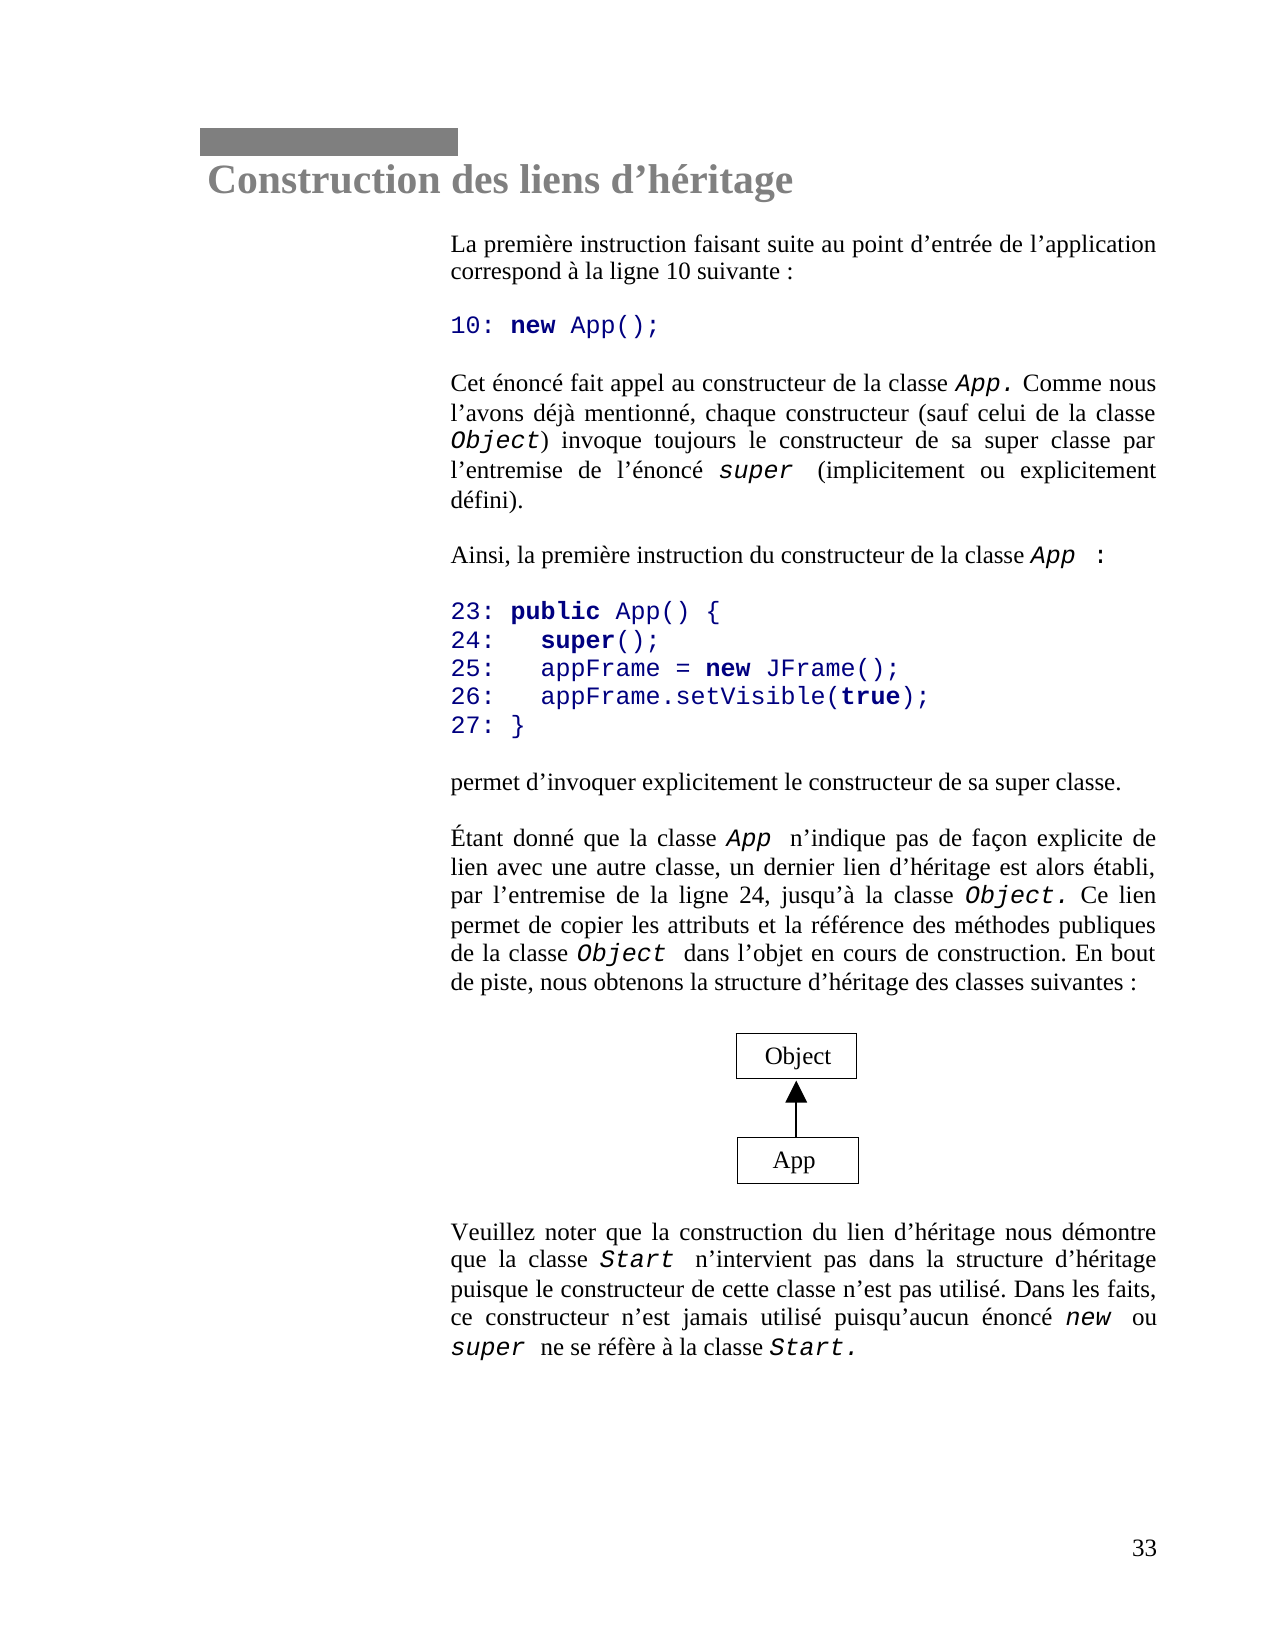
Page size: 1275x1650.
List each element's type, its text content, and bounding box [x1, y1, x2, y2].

table_header Veuillez noter que la construction du lien d’héritage nous démontre que la classe Start n’intervient pas dans la structure d’héritage puisque le constructeur de cette classe n’est pas utilisé. Dans les faits, ce constructeur n’est jamais utilisé puisqu’aucun énoncé new ou super ne se réfère à la classe Start. [443, 1218, 1164, 1363]
table_header [200, 768, 443, 796]
subtitle Construction des liens d’héritage [207, 156, 1157, 202]
text Object [752, 1042, 840, 1069]
table_header 23: public App() { 24: super(); 25: appFrame = new JFrame(); 26: appFrame.setVisible(true); 27: } [443, 599, 1163, 741]
table_header [200, 1218, 443, 1363]
table_header [200, 369, 443, 514]
table_header Étant donné que la classe App n’indique pas de façon explicite de lien avec une autre classe, un dernier lien d’héritage est alors établi, par l’entremise de la ligne 24, jusqu’à la classe Object. Ce lien permet de copier les attributs et la référence des méthodes publiques de la classe Object dans l’objet en cours de construction. En bout de piste, nous obtenons la structure d’héritage des classes suivantes : [443, 824, 1163, 996]
table_header permet d’invoquer explicitement le constructeur de sa super classe. [443, 768, 1163, 796]
table_header Cet énoncé fait appel au constructeur de la classe App. Comme nous l’avons déjà mentionné, chaque constructeur (sauf celui de la classe Object) invoque toujours le constructeur de sa super classe par l’entremise de l’énoncé super (implicitement ou explicitement défini). [443, 369, 1163, 514]
table_header [200, 541, 443, 571]
table_header La première instruction faisant suite au point d’entrée de l’application correspond à la ligne 10 suivante : 10: new App(); [443, 230, 1164, 341]
table_header [200, 599, 443, 741]
text App [754, 1146, 842, 1174]
table_header [200, 128, 458, 156]
table_header [200, 230, 443, 341]
table_header [200, 824, 443, 996]
table_header Ainsi, la première instruction du constructeur de la classe App : [443, 541, 1163, 571]
